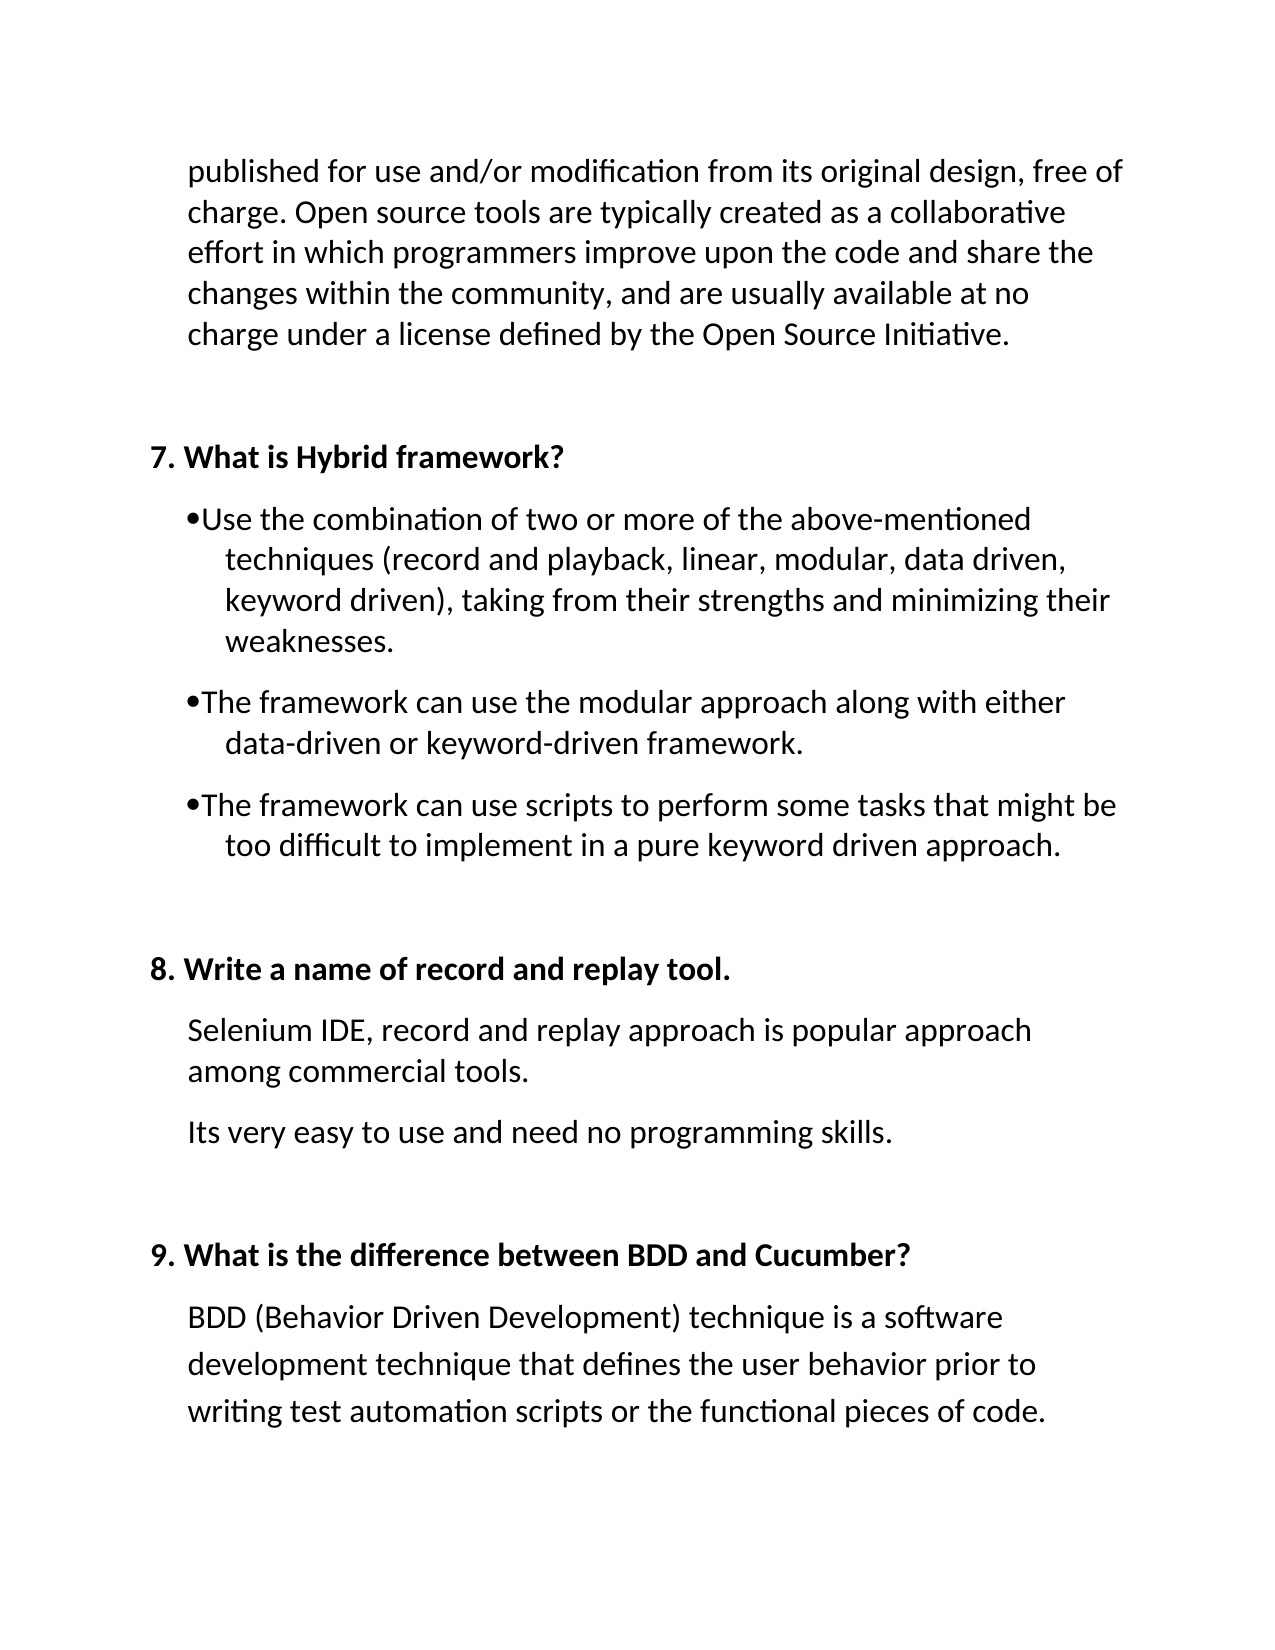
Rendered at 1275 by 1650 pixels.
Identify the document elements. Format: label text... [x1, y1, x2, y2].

list The framework can use the modular approach along with either data-driven or keyword-driven framework. [187, 681, 1125, 763]
list The framework can use scripts to perform some tasks that might be too difficult to implement in a pure keyword driven approach. [187, 784, 1125, 865]
text 7. What is Hybrid framework? [150, 436, 1125, 477]
text published for use and/or modification from its original design, free of charge. Open source tools are typically created as a collaborative effort in which programmers improve upon the code and share the changes within the community, and are usually available at no charge under a license defined by the Open Source Initiative. [150, 150, 1125, 354]
text BDD (Behavior Driven Development) technique is a software development technique that defines the user behavior prior to writing test automation scripts or the functional pieces of code. [150, 1296, 1125, 1430]
text Selenium IDE, record and replay approach is popular approach among commercial tools. [150, 1009, 1125, 1091]
list Use the combination of two or more of the above-mentioned techniques (record and playback, linear, modular, data driven, keyword driven), taking from their strengths and minimizing their weaknesses. [187, 498, 1125, 661]
text 8. Write a name of record and replay tool. [150, 947, 1125, 988]
text Its very easy to use and need no programming skills. [150, 1111, 1125, 1152]
text 9. What is the difference between BDD and Cucumber? [150, 1234, 1125, 1275]
